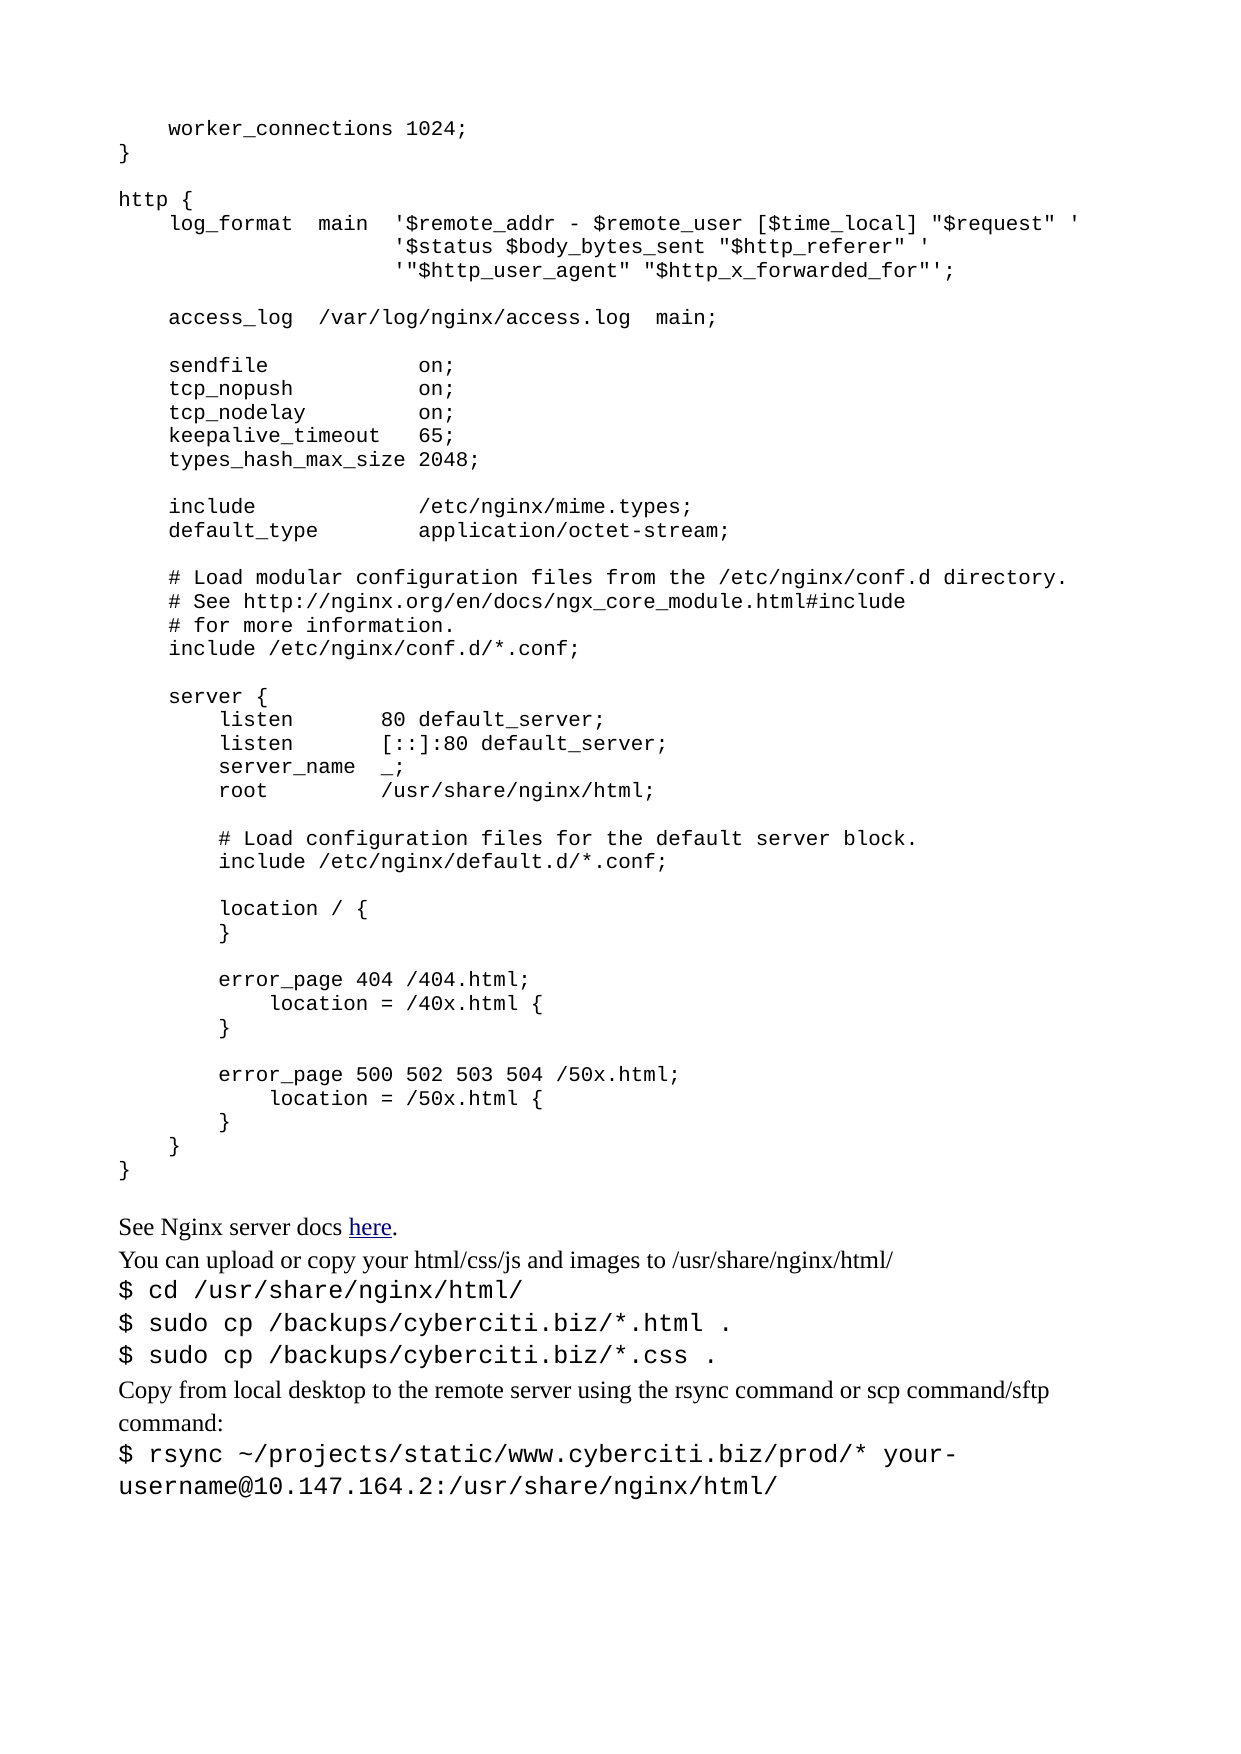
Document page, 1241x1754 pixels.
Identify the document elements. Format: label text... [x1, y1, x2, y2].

text log_format main '$remote_addr - $remote_user [$time_local] "$request" ' [118, 213, 1122, 236]
text location = /40x.html { [118, 993, 1122, 1017]
text server { [118, 686, 1122, 709]
text listen 80 default_server; [118, 709, 1122, 733]
text error_page 404 /404.html; [118, 969, 1122, 993]
text sendfile on; [118, 354, 1122, 378]
text error_page 500 502 503 504 /50x.html; [118, 1064, 1122, 1088]
text '"$http_user_agent" "$http_x_forwarded_for"'; [118, 260, 1122, 284]
text See Nginx server docs here. You can upload or copy your html/css/js and images to /usr/share/nginx/html/ $ cd /usr/share/nginx/html/ $ sudo cp /backups/cyberciti.biz/*.html . $ sudo cp /backups/cyberciti.biz/*.css . Copy from local desktop to the remote server using the rsync command or scp command/sftp command: $ rsync ~/projects/static/www.cyberciti.biz/prod/* your-username@10.147.164.2:/usr/share/nginx/html/ [118, 1212, 1122, 1502]
text } [118, 1158, 1122, 1182]
text '$status $body_bytes_sent "$http_referer" ' [118, 236, 1122, 260]
text location / { [118, 898, 1122, 922]
text tcp_nopush on; [118, 378, 1122, 402]
text keepalive_timeout 65; [118, 426, 1122, 449]
text types_hash_max_size 2048; [118, 449, 1122, 473]
text } [118, 1017, 1122, 1040]
text include /etc/nginx/default.d/*.conf; [118, 851, 1122, 875]
text # Load modular configuration files from the /etc/nginx/conf.d directory. [118, 567, 1122, 591]
text # See http://nginx.org/en/docs/ngx_core_module.html#include [118, 591, 1122, 615]
text include /etc/nginx/mime.types; [118, 496, 1122, 520]
text worker_connections 1024; [118, 118, 1122, 142]
text } [118, 1135, 1122, 1158]
text tcp_nodelay on; [118, 402, 1122, 426]
text listen [::]:80 default_server; [118, 733, 1122, 757]
text root /usr/share/nginx/html; [118, 780, 1122, 804]
text } [118, 922, 1122, 946]
text include /etc/nginx/conf.d/*.conf; [118, 638, 1122, 662]
text } [118, 1111, 1122, 1135]
text } [118, 142, 1122, 165]
text access_log /var/log/nginx/access.log main; [118, 307, 1122, 331]
text server_name _; [118, 757, 1122, 780]
text http { [118, 189, 1122, 213]
text default_type application/octet-stream; [118, 520, 1122, 544]
text # Load configuration files for the default server block. [118, 827, 1122, 851]
text location = /50x.html { [118, 1088, 1122, 1111]
text # for more information. [118, 615, 1122, 638]
